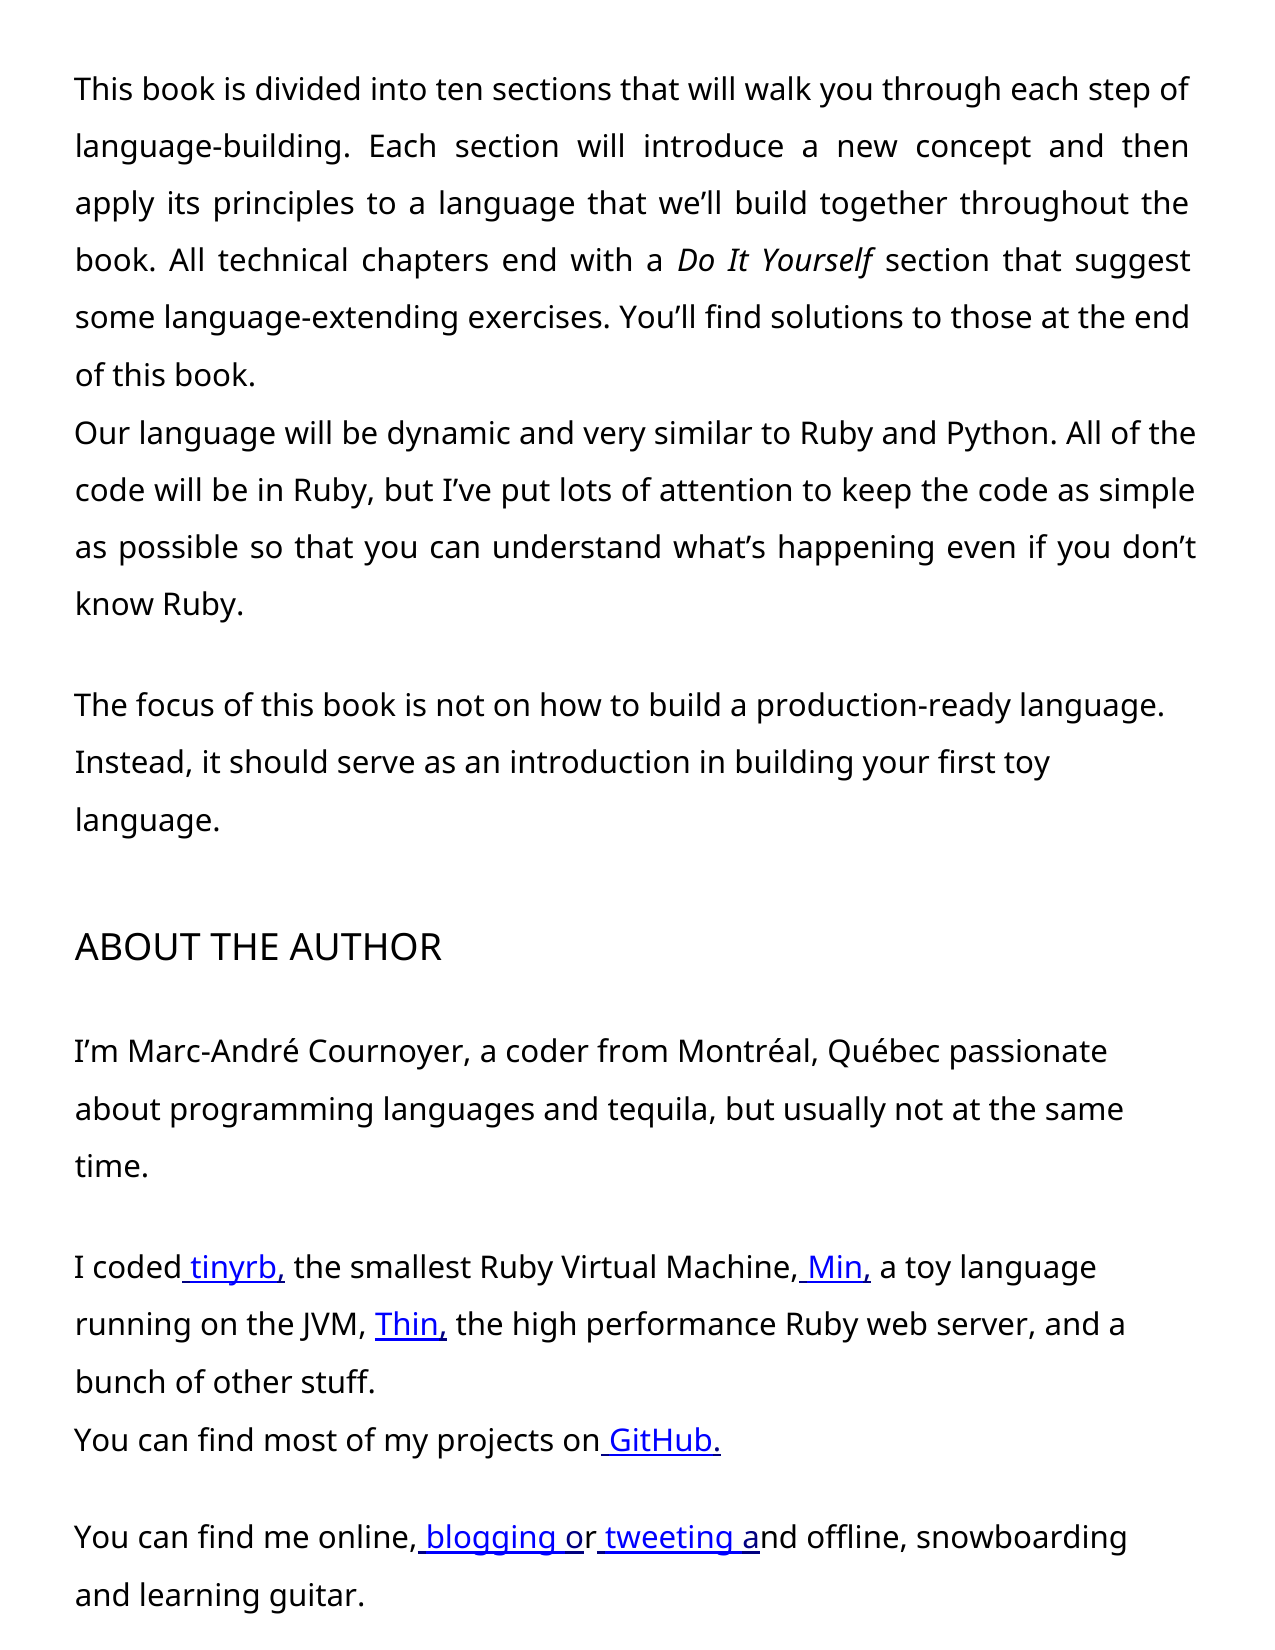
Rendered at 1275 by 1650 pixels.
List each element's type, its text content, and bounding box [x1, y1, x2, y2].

text This book is divided into ten sections that will walk you through each step of language-building. Each section will introduce a new concept and then apply its principles to a language that we’ll build together throughout the book. All technical chapters end with a Do It Yourself section that suggest some language-extending exercises. You’ll find solutions to those at the end of this book. [73, 67, 1191, 395]
text Our language will be dynamic and very similar to Ruby and Python. All of the code will be in Ruby, but I’ve put lots of attention to keep the code as simple as possible so that you can understand what’s happening even if you don’t know Ruby. [73, 411, 1198, 624]
text You can find me online, blogging or tweeting and offline, snowboarding and learning guitar. [73, 1515, 1191, 1615]
text You can find most of my projects on GitHub. [73, 1418, 1191, 1460]
text The focus of this book is not on how to build a production-ready language. Instead, it should serve as an introduction in building your first toy language. [73, 683, 1191, 840]
text I’m Marc-André Cournoyer, a coder from Montréal, Québec passionate about programming languages and tequila, but usually not at the same time. [73, 1029, 1191, 1187]
subtitle ABOUT THE AUTHOR [74, 921, 1274, 972]
text I coded tinyrb, the smallest Ruby Virtual Machine, Min, a toy language running on the JVM, Thin, the high performance Ruby web server, and a bunch of other stuff. [73, 1244, 1191, 1402]
